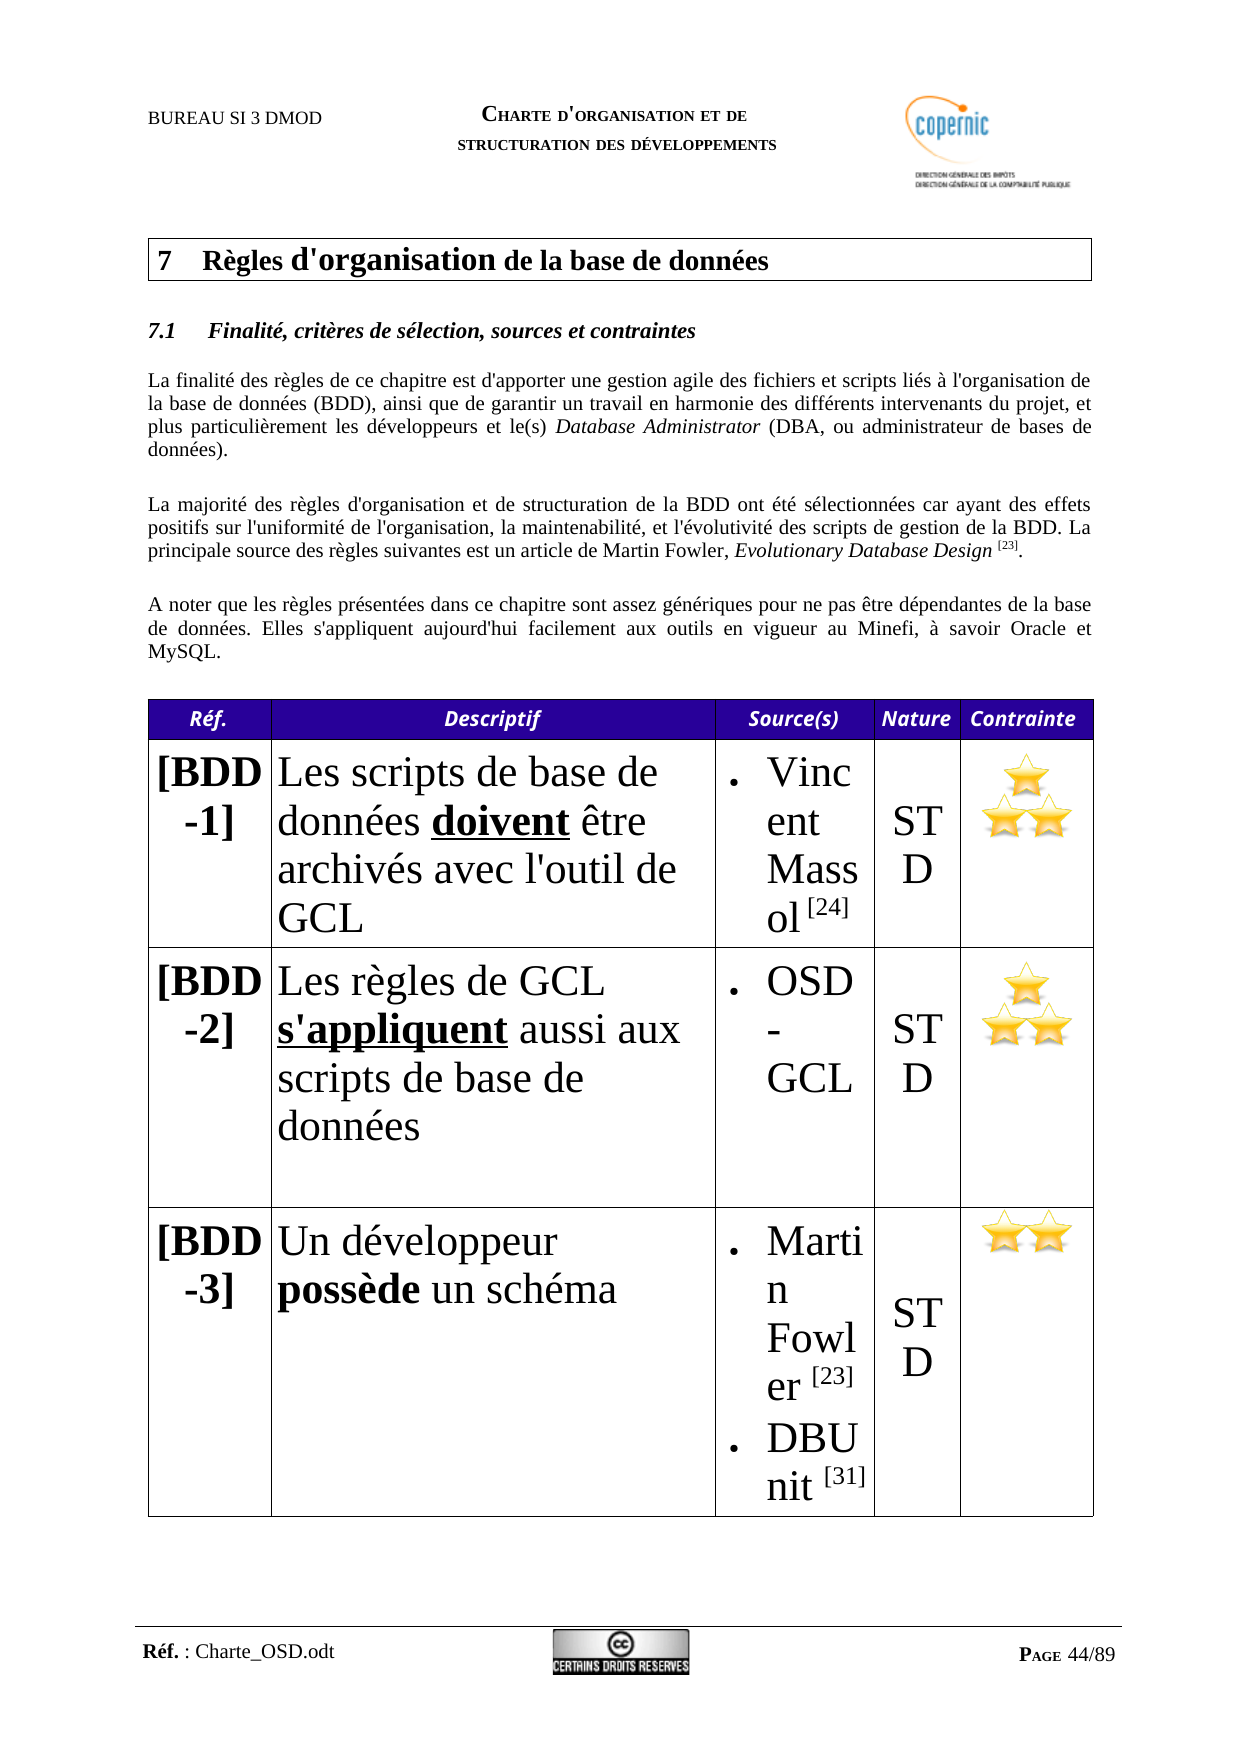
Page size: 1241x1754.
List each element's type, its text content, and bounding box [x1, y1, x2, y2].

table_cell Martin Fowler [23] DBUnit [31] [716, 1208, 874, 1516]
text A noter que les règles présentées dans ce chapitre sont assez génériques pour ne pas être dépendantes de la base de données. Elles s'appliquent aujourd'hui facilement aux outils en vigueur au Minefi, à savoir Oracle et MySQL. [148, 593, 1092, 663]
text La finalité des règles de ce chapitre est d'apporter une gestion agile des fichiers et scripts liés à l'organisation de la base de données (BDD), ainsi que de garantir un travail en harmonie des différents intervenants du projet, et plus particulièrement les développeurs et le(s) Database Administrator (DBA, ou administrateur de bases de données). [148, 369, 1092, 461]
table_cell STD [875, 740, 960, 947]
table_header Contrainte [961, 700, 1093, 739]
subtitle Règles d'organisation de la base de données [149, 239, 1091, 280]
table_cell OSD - GCL [716, 948, 874, 1207]
table_cell [BDD-3] [149, 1208, 271, 1516]
table_cell [BDD-1] [149, 740, 271, 947]
subtitle Finalité, critères de sélection, sources et contraintes [148, 318, 1092, 344]
table_cell Un développeur possède un schéma [272, 1208, 715, 1516]
picture [552, 1629, 690, 1675]
table_header Nature [875, 700, 960, 739]
table_cell [BDD-2] [149, 948, 271, 1207]
table_header Réf. [149, 700, 271, 739]
picture [979, 1206, 1075, 1257]
table_cell Les règles de GCL s'appliquent aussi aux scripts de base de données [272, 948, 715, 1207]
table_cell STD [875, 948, 960, 1207]
picture [979, 750, 1075, 842]
table_cell [961, 948, 1093, 1207]
table_cell [961, 740, 1093, 947]
picture [890, 84, 1087, 198]
table_cell STD [875, 1208, 960, 1516]
table_cell Vincent Massol [24] [716, 740, 874, 947]
picture [979, 958, 1075, 1050]
table_header Descriptif [272, 700, 715, 739]
table_cell [961, 1208, 1093, 1516]
table_cell Les scripts de base de données doivent être archivés avec l'outil de GCL [272, 740, 715, 947]
table_header Source(s) [716, 700, 874, 739]
text La majorité des règles d'organisation et de structuration de la BDD ont été sélectionnées car ayant des effets positifs sur l'uniformité de l'organisation, la maintenabilité, et l'évolutivité des scripts de gestion de la BDD. La principale source des règles suivantes est un article de Martin Fowler, Evolutionary Database Design [23]. [148, 493, 1092, 562]
